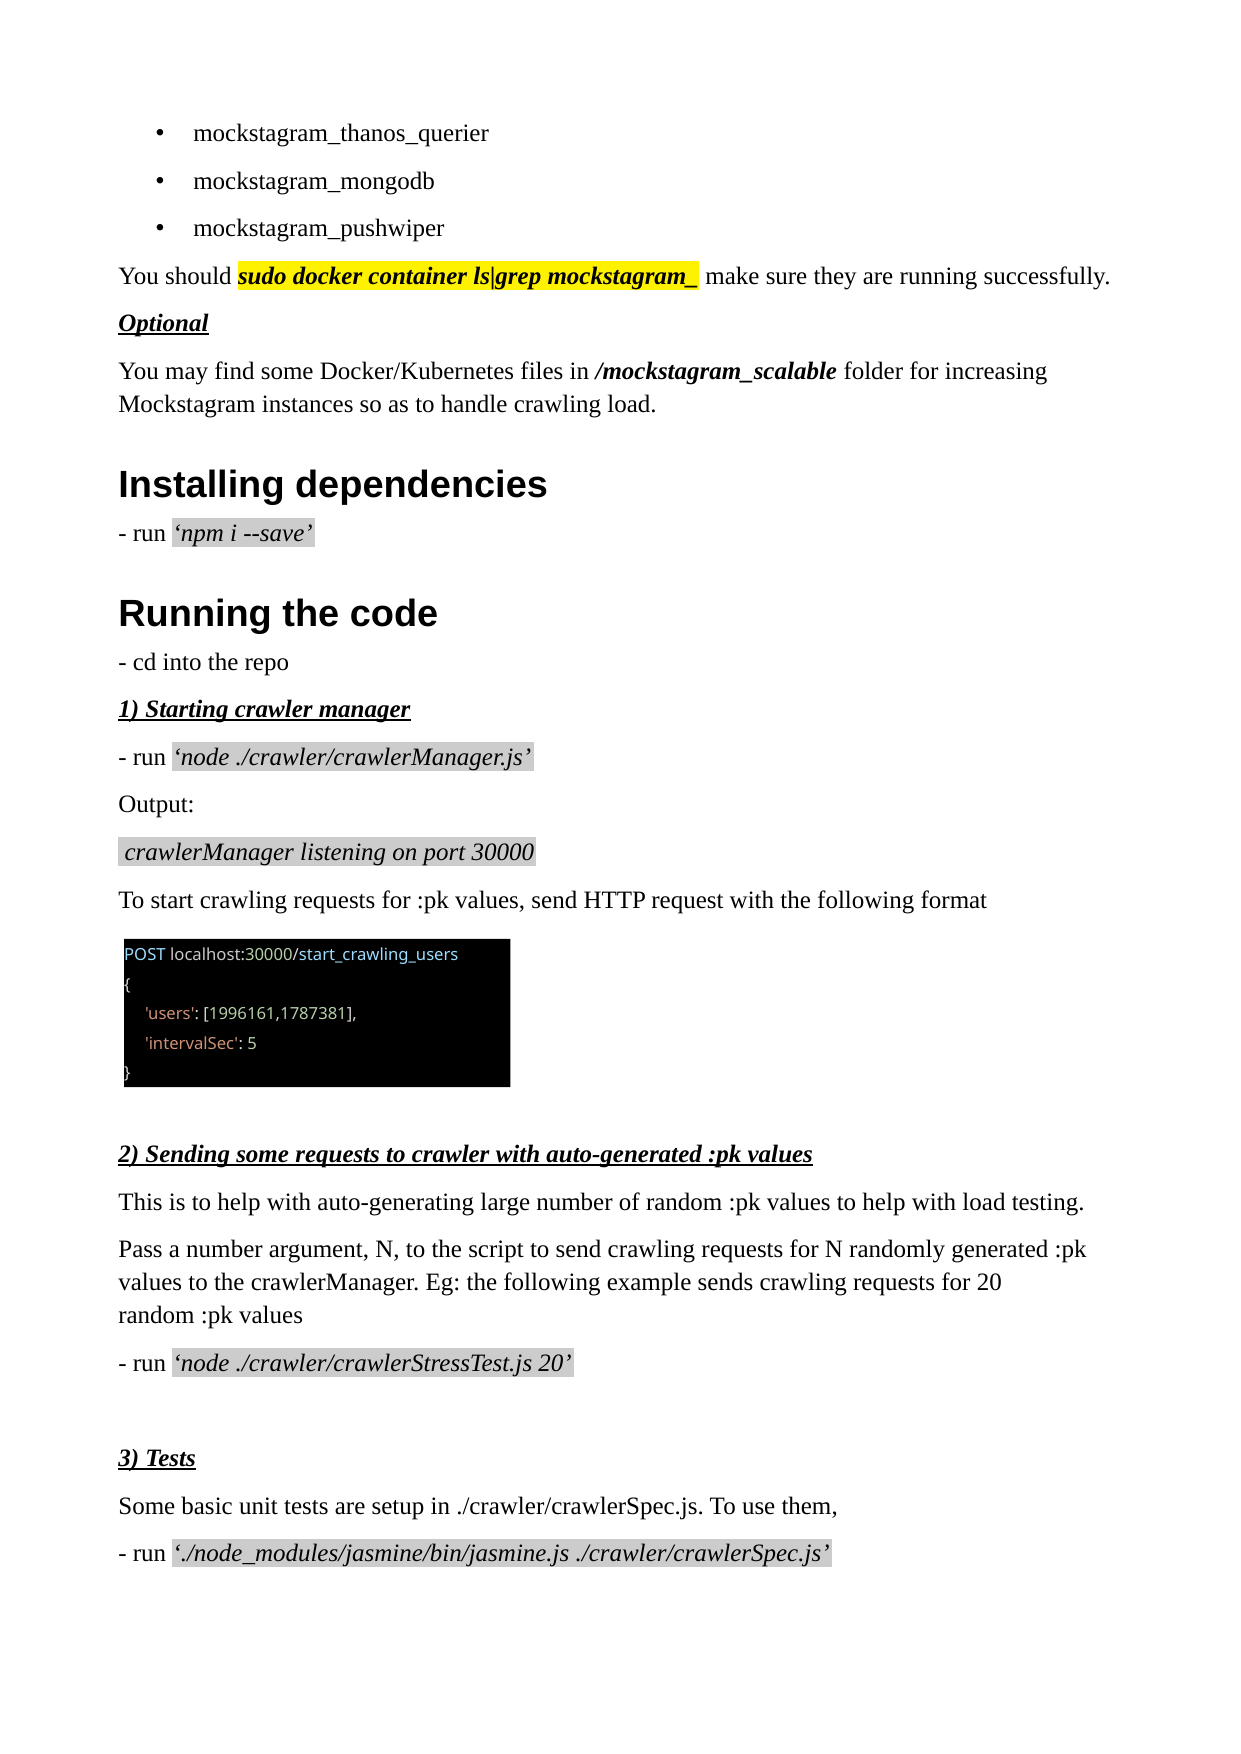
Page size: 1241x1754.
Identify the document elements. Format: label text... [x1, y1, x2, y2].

text - run ‘node ./crawler/crawlerStressTest.js 20’ [118, 1348, 1122, 1377]
text crawlerManager listening on port 30000 [118, 837, 1122, 866]
list mockstagram_mongodb [156, 166, 1122, 194]
text - cd into the repo [118, 647, 1122, 675]
text You should sudo docker container ls|grep mockstagram_ make sure they are running successfully. [118, 261, 1122, 290]
text 3) Tests [118, 1443, 1122, 1472]
text 1) Starting crawler manager [118, 694, 1122, 723]
text This is to help with auto-generating large number of random :pk values to help with load testing. [118, 1187, 1122, 1216]
subtitle Installing dependencies [118, 462, 1122, 505]
subtitle Running the code [118, 591, 1122, 634]
text Pass a number argument, N, to the script to send crawling requests for N randomly generated :pk values to the crawlerManager. Eg: the following example sends crawling requests for 20 random :pk values [118, 1234, 1122, 1329]
text You may find some Docker/Kubernetes files in /mockstagram_scalable folder for increasing Mockstagram instances so as to handle crawling load. [118, 356, 1122, 418]
text - run ‘node ./crawler/crawlerManager.js’ [118, 742, 1122, 771]
text - run ‘./node_modules/jasmine/bin/jasmine.js ./crawler/crawlerSpec.js’ [118, 1538, 1122, 1567]
text 2) Sending some requests to crawler with auto-generated :pk values [118, 1139, 1122, 1168]
text Some basic unit tests are setup in ./crawler/crawlerSpec.js. To use them, [118, 1491, 1122, 1519]
list mockstagram_thanos_querier [156, 118, 1122, 147]
text - run ‘npm i --save’ [118, 518, 1122, 547]
list mockstagram_pushwiper [156, 213, 1122, 242]
text Optional [118, 308, 1122, 337]
text Output: [118, 789, 1122, 818]
text To start crawling requests for :pk values, send HTTP request with the following format [118, 885, 1122, 913]
